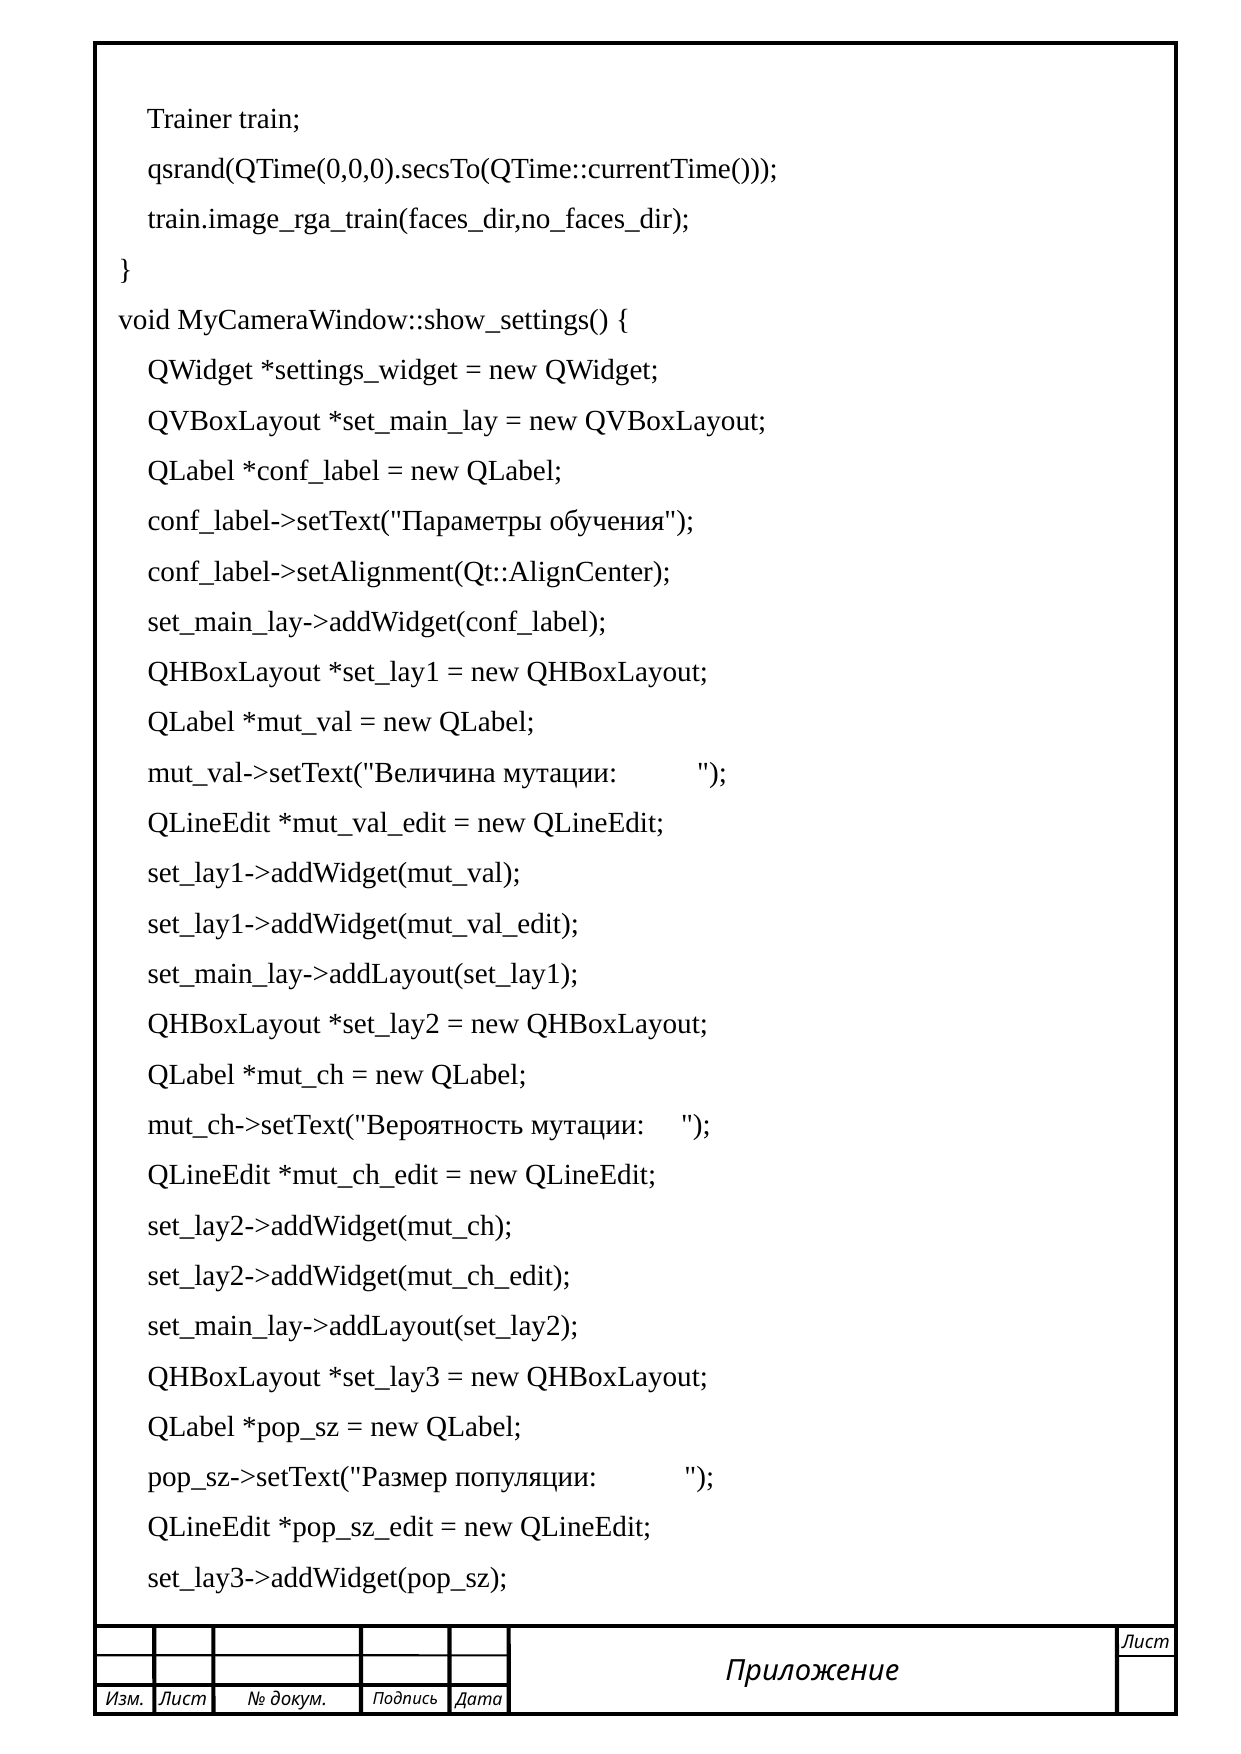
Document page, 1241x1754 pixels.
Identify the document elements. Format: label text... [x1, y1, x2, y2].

text QHBoxLayout *set_lay1 = new QHBoxLayout; [118, 654, 1122, 688]
text set_main_lay->addLayout(set_lay1); [118, 956, 1122, 990]
text QLabel *mut_val = new QLabel; [118, 704, 1122, 738]
text train.image_rga_train(faces_dir,no_faces_dir); [118, 201, 1122, 235]
text qsrand(QTime(0,0,0).secsTo(QTime::currentTime())); [118, 151, 1122, 185]
text void MyCameraWindow::show_settings() { [118, 302, 1122, 336]
text set_lay3->addWidget(pop_sz); [118, 1560, 1122, 1593]
text set_main_lay->addLayout(set_lay2); [118, 1308, 1122, 1342]
text set_lay1->addWidget(mut_val); [118, 856, 1122, 889]
text QWidget *settings_widget = new QWidget; [118, 352, 1122, 386]
text QLabel *pop_sz = new QLabel; [118, 1409, 1122, 1442]
text QHBoxLayout *set_lay3 = new QHBoxLayout; [118, 1359, 1122, 1392]
text set_main_lay->addWidget(conf_label); [118, 604, 1122, 637]
text QLabel *conf_label = new QLabel; [118, 453, 1122, 487]
text } [118, 252, 1122, 285]
text QLineEdit *mut_ch_edit = new QLineEdit; [118, 1157, 1122, 1191]
text mut_val->setText("Величина мутации: "); [118, 755, 1122, 788]
text set_lay2->addWidget(mut_ch_edit); [118, 1258, 1122, 1292]
text pop_sz->setText("Размер популяции: "); [118, 1459, 1122, 1493]
text set_lay2->addWidget(mut_ch); [118, 1208, 1122, 1241]
text QVBoxLayout *set_main_lay = new QVBoxLayout; [118, 403, 1122, 436]
text mut_ch->setText("Вероятность мутации: "); [118, 1107, 1122, 1141]
text set_lay1->addWidget(mut_val_edit); [118, 906, 1122, 939]
text conf_label->setText("Параметры обучения"); [118, 503, 1122, 537]
text QLineEdit *mut_val_edit = new QLineEdit; [118, 805, 1122, 839]
text QHBoxLayout *set_lay2 = new QHBoxLayout; [118, 1006, 1122, 1040]
text Trainer train; [118, 101, 1122, 134]
text conf_label->setAlignment(Qt::AlignCenter); [118, 554, 1122, 587]
text QLabel *mut_ch = new QLabel; [118, 1057, 1122, 1090]
text QLineEdit *pop_sz_edit = new QLineEdit; [118, 1509, 1122, 1543]
